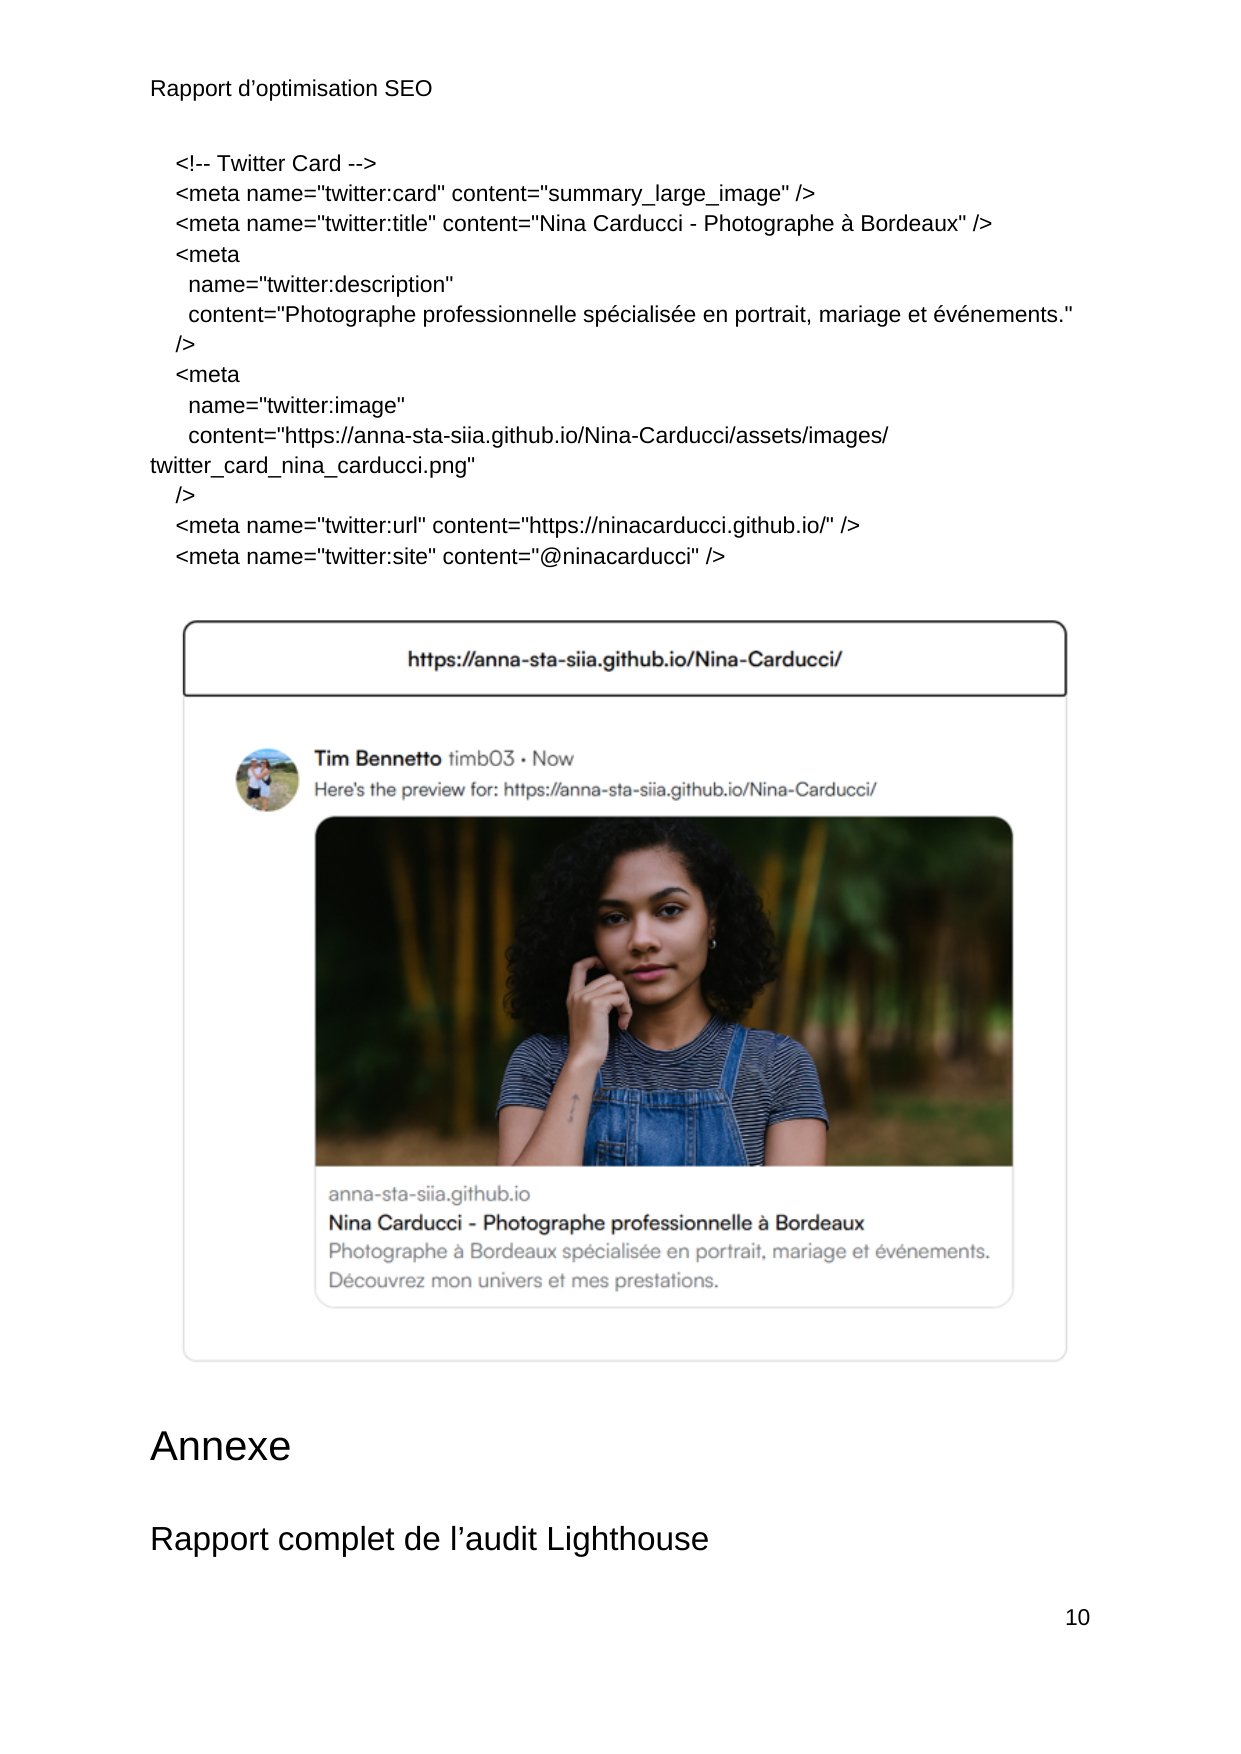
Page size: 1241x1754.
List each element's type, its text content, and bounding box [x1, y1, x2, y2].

text content="Photographe professionnelle spécialisée en portrait, mariage et événements." [150, 301, 1090, 327]
text /> [150, 331, 1090, 358]
subtitle Annexe [150, 1422, 1090, 1469]
text <meta name="twitter:card" content="summary_large_image" /> [150, 180, 1090, 207]
text name="twitter:description" [150, 271, 1090, 297]
text <!-- Twitter Card --> [150, 150, 1090, 176]
text <meta [150, 361, 1090, 388]
text content="https://anna-sta-siia.github.io/Nina-Carducci/assets/images/twitter_card_nina_carducci.png" [150, 422, 1090, 478]
text <meta [150, 241, 1090, 267]
text /> [150, 482, 1090, 509]
text name="twitter:image" [150, 392, 1090, 418]
text <meta name="twitter:site" content="@ninacarducci" /> [150, 543, 1090, 569]
text <meta name="twitter:title" content="Nina Carducci - Photographe à Bordeaux" /> [150, 210, 1090, 237]
subtitle Rapport complet de l’audit Lighthouse [150, 1519, 1090, 1558]
text <meta name="twitter:url" content="https://ninacarducci.github.io/" /> [150, 512, 1090, 539]
